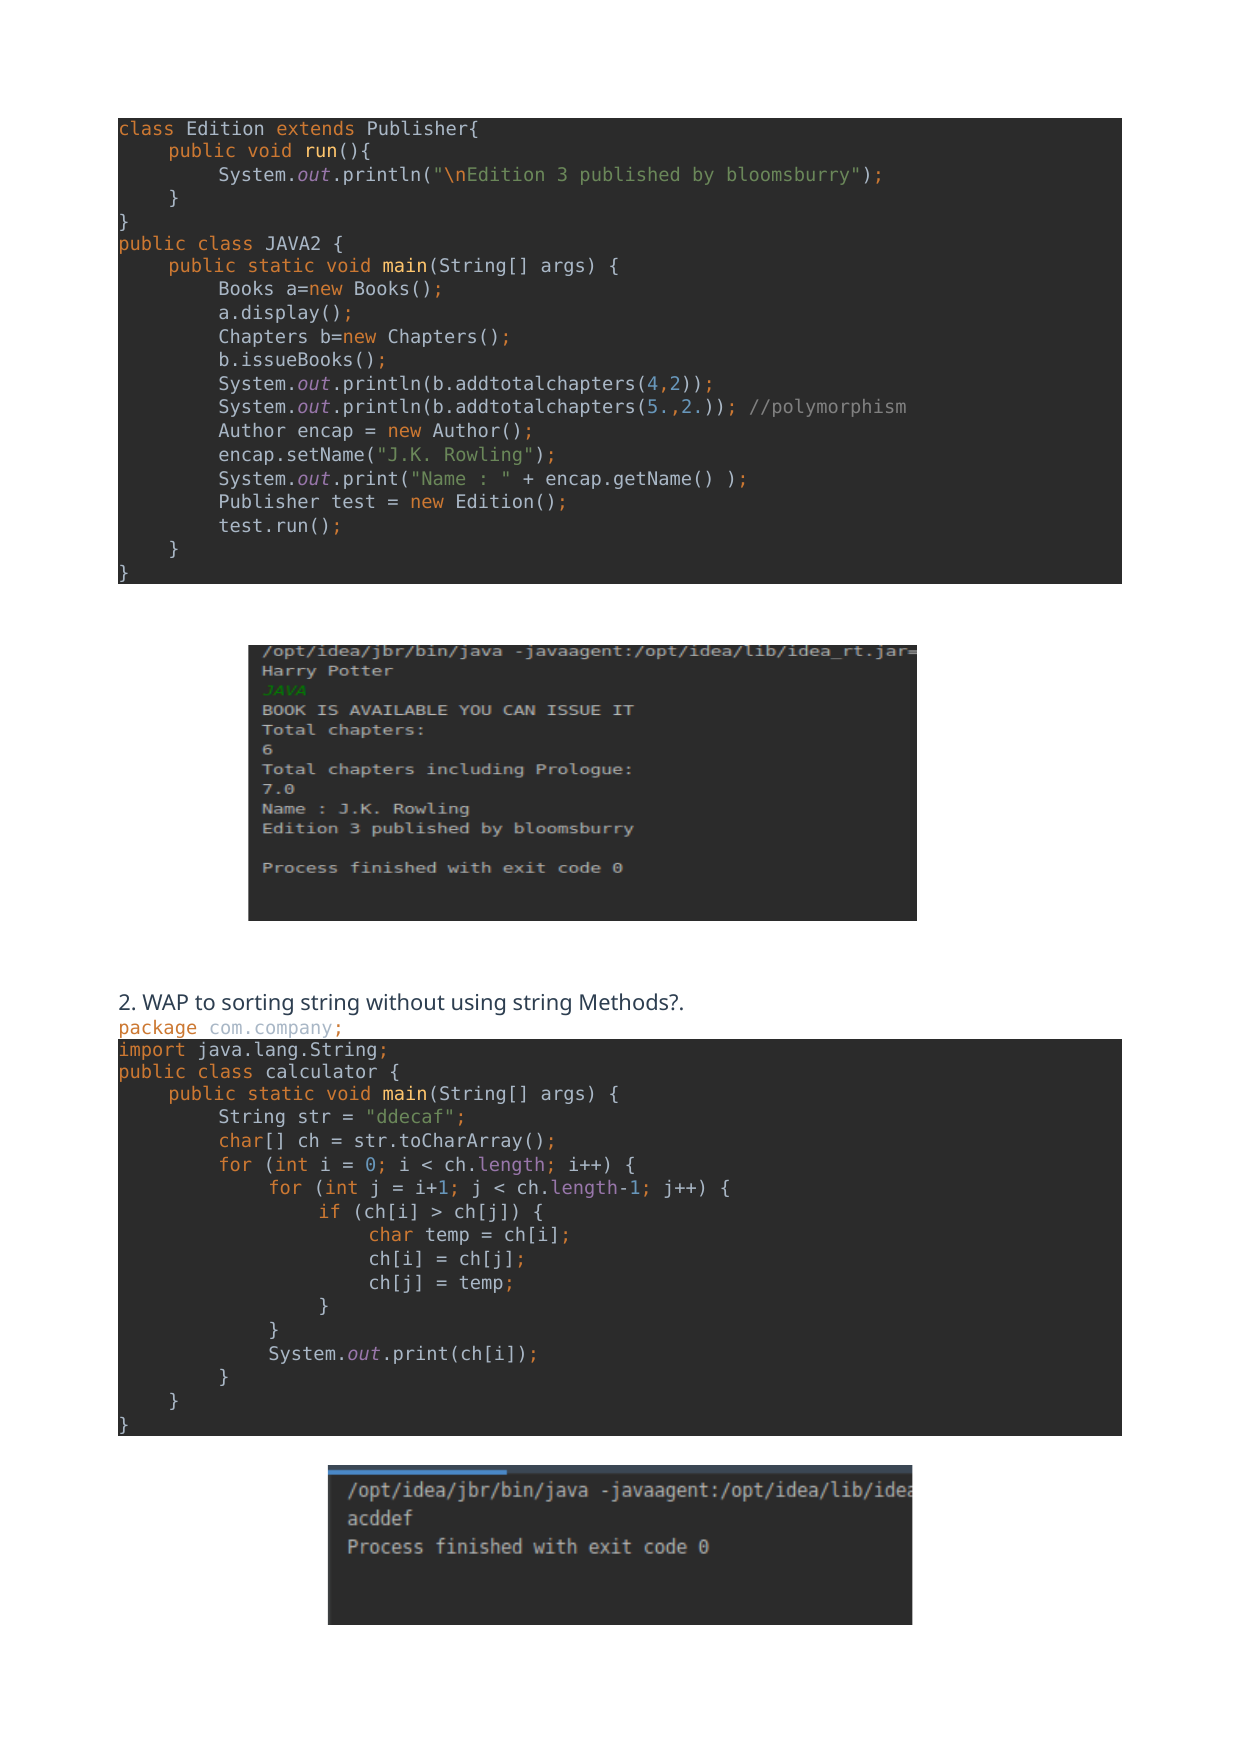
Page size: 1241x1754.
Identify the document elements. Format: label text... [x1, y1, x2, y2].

text Publisher test = new Edition(); [118, 491, 1122, 515]
text for (int i = 0; i < ch.length; i++) { [118, 1153, 1122, 1177]
text char temp = ch[i]; [118, 1224, 1122, 1248]
text } [118, 562, 1122, 584]
text ch[j] = temp; [118, 1272, 1122, 1295]
text test.run(); [118, 515, 1122, 538]
text class Edition extends Publisher{ [118, 118, 1122, 140]
text System.out.println(b.addtotalchapters(5.,2.)); //polymorphism [118, 397, 1122, 420]
text } [118, 211, 1122, 233]
text } [118, 1319, 1122, 1343]
text public class JAVA2 { [118, 233, 1122, 255]
text System.out.print(ch[i]); [118, 1343, 1122, 1366]
text String str = "ddecaf"; [118, 1106, 1122, 1130]
text } [118, 1390, 1122, 1414]
text 2. WAP to sorting string without using string Methods?. package com.company; [118, 987, 1122, 1039]
text } [118, 1414, 1122, 1436]
text encap.setName("J.K. Rowling"); [118, 444, 1122, 467]
text Author encap = new Author(); [118, 420, 1122, 444]
text Books a=new Books(); [118, 278, 1122, 302]
text char[] ch = str.toCharArray(); [118, 1130, 1122, 1153]
text b.issueBooks(); [118, 349, 1122, 373]
text for (int j = i+1; j < ch.length-1; j++) { [118, 1177, 1122, 1201]
picture [327, 1465, 913, 1625]
text ch[i] = ch[j]; [118, 1248, 1122, 1272]
text public void run(){ [118, 140, 1122, 164]
text } [118, 1295, 1122, 1319]
text System.out.println("\nEdition 3 published by bloomsburry"); [118, 164, 1122, 187]
text public static void main(String[] args) { [118, 255, 1122, 278]
text Chapters b=new Chapters(); [118, 326, 1122, 349]
text System.out.println(b.addtotalchapters(4,2)); [118, 373, 1122, 397]
text import java.lang.String; [118, 1039, 1122, 1061]
text if (ch[i] > ch[j]) { [118, 1201, 1122, 1224]
text } [118, 1366, 1122, 1390]
text } [118, 538, 1122, 562]
text public static void main(String[] args) { [118, 1083, 1122, 1106]
picture [248, 645, 917, 921]
text a.display(); [118, 302, 1122, 326]
text public class calculator { [118, 1061, 1122, 1083]
text System.out.print("Name : " + encap.getName() ); [118, 467, 1122, 491]
text } [118, 187, 1122, 211]
